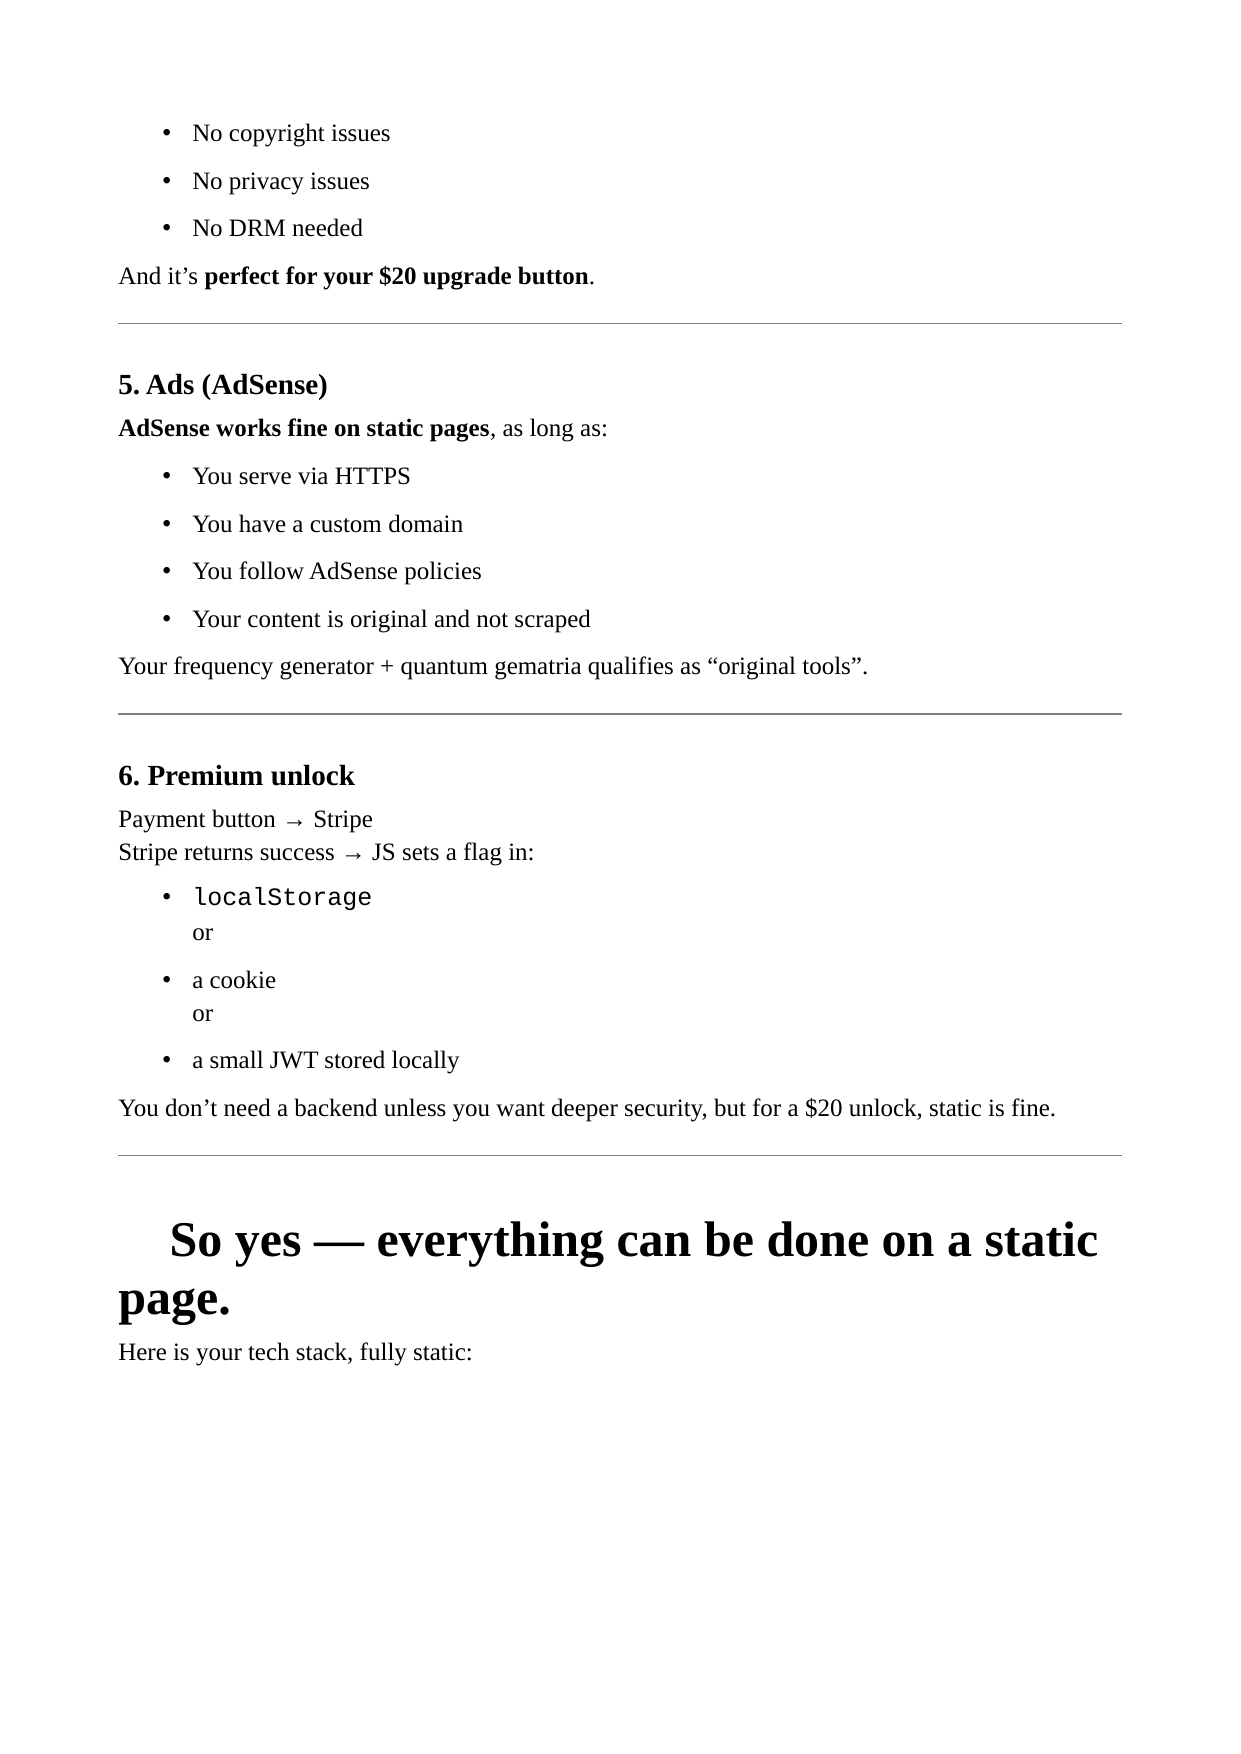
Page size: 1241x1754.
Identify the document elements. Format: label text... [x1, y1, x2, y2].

text AdSense works fine on static pages, as long as: [118, 413, 1122, 442]
text Payment button → Stripe Stripe returns success → JS sets a flag in: [118, 804, 1122, 866]
list You serve via HTTPS [162, 461, 1122, 490]
text You don’t need a backend unless you want deeper security, but for a $20 unlock, static is fine. [118, 1093, 1122, 1122]
subtitle 5. Ads (AdSense) [118, 367, 1122, 401]
list No privacy issues [162, 166, 1122, 194]
list Your content is original and not scraped [162, 604, 1122, 633]
text Here is your tech stack, fully static: [118, 1337, 1122, 1366]
list a small JWT stored locally [162, 1045, 1122, 1074]
list No DRM needed [162, 213, 1122, 242]
list No copyright issues [162, 118, 1122, 147]
list localStorage or [162, 884, 1122, 946]
list You have a custom domain [162, 509, 1122, 537]
subtitle 6. Premium unlock [118, 758, 1122, 791]
list a cookie or [162, 965, 1122, 1027]
list You follow AdSense policies [162, 556, 1122, 585]
text And it’s perfect for your $20 upgrade button. [118, 261, 1122, 290]
subtitle 🔥 So yes — everything can be done on a static page. [118, 1210, 1122, 1325]
text Your frequency generator + quantum gematria qualifies as “original tools”. [118, 651, 1122, 680]
